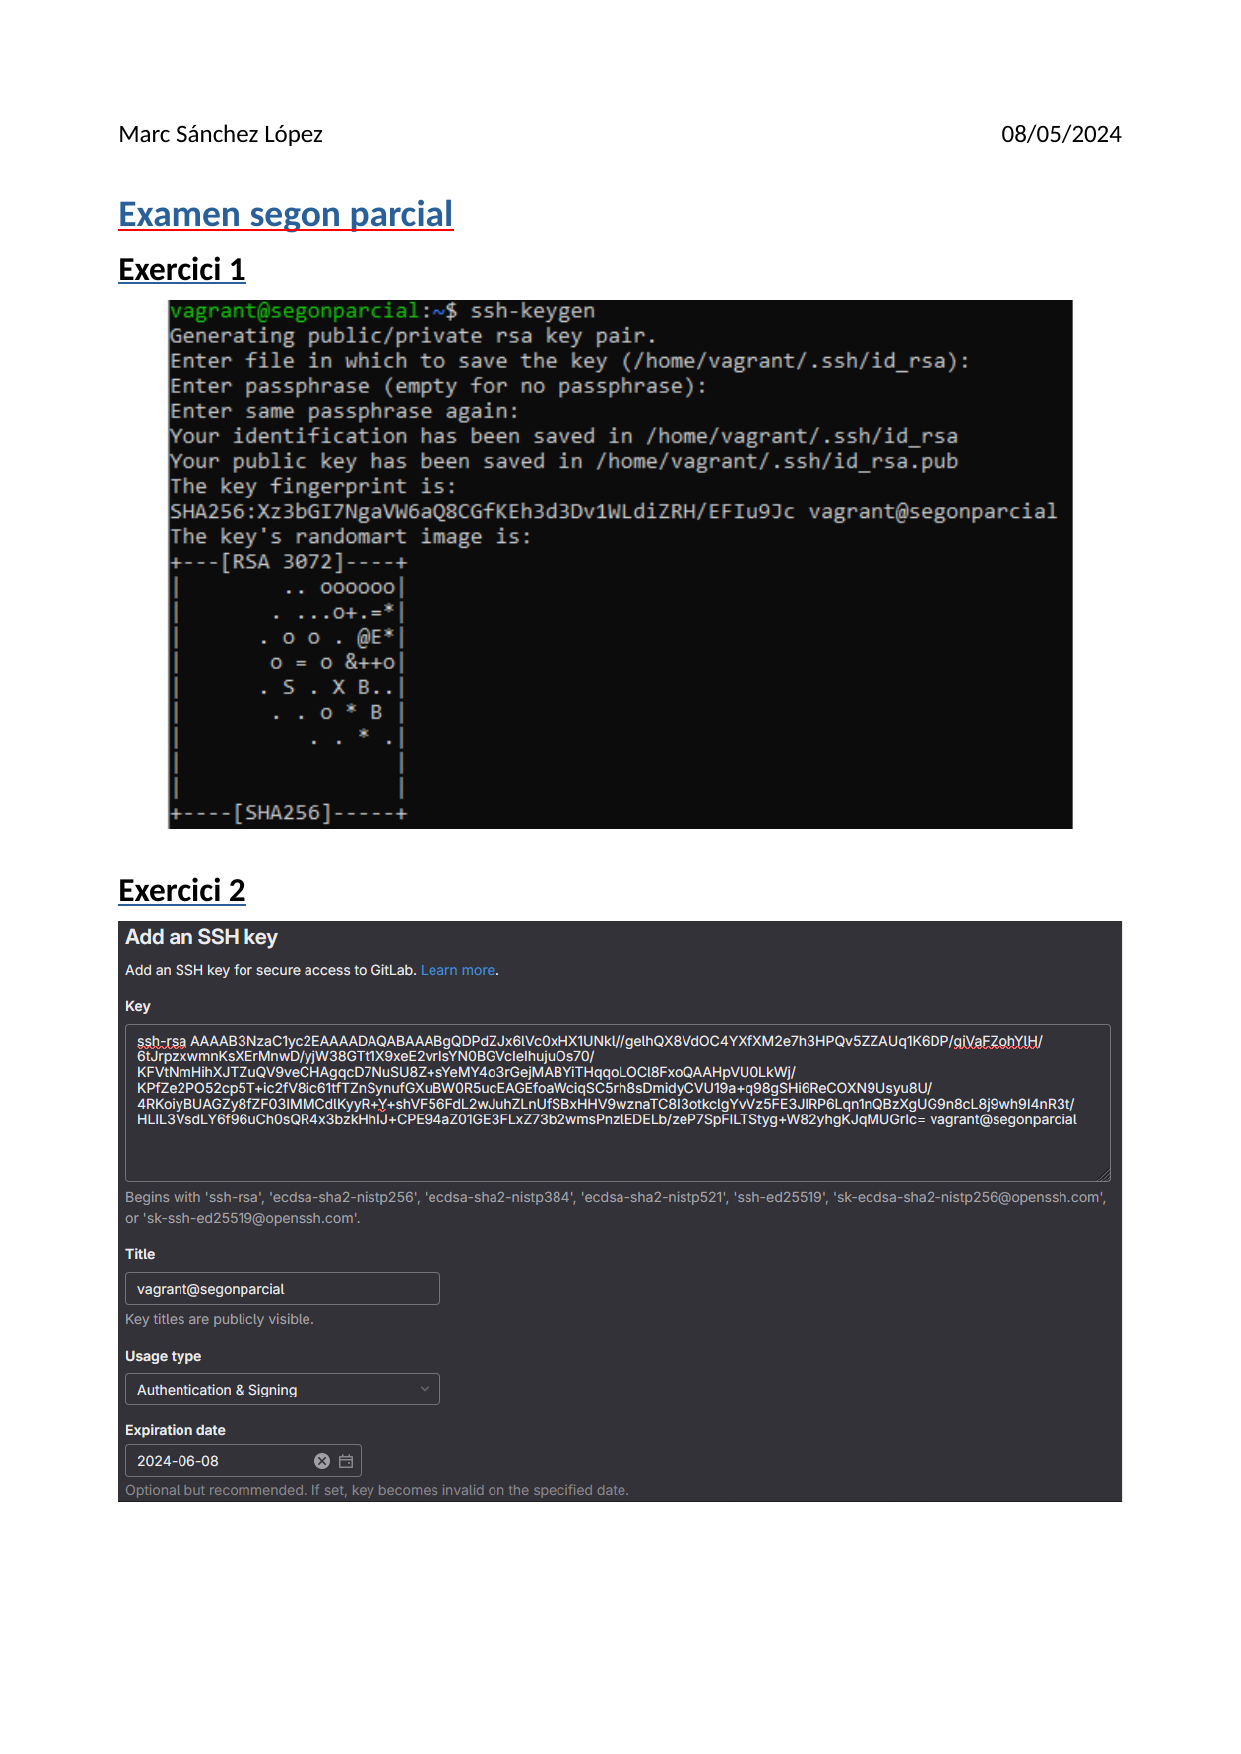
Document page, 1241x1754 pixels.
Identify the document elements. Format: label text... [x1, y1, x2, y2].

subtitle Exercici 1 [118, 247, 1122, 288]
picture [167, 300, 1073, 829]
subtitle Examen segon parcial [118, 190, 1122, 236]
subtitle Exercici 2 [118, 300, 1122, 910]
picture [118, 921, 1123, 1502]
